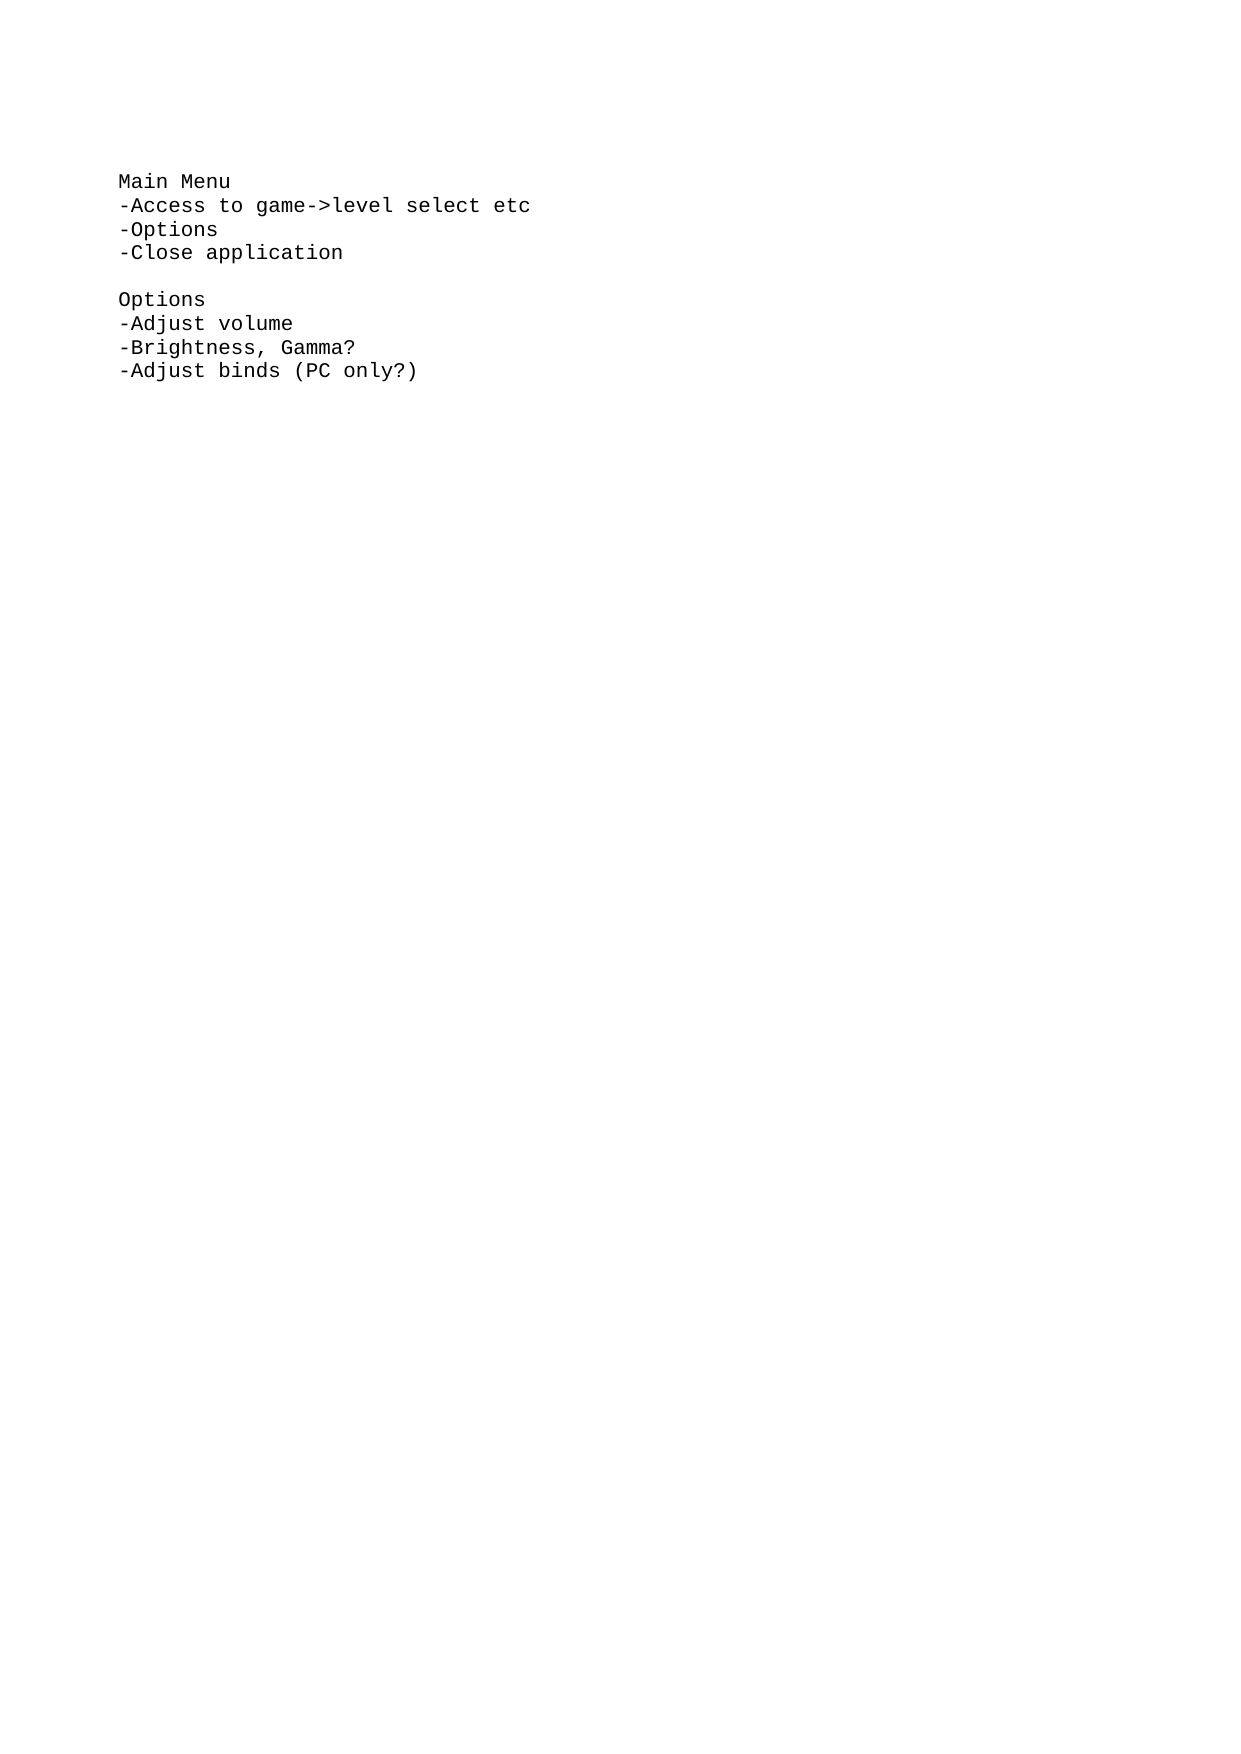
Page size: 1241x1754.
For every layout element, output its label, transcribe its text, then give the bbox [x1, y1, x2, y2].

text -Close application [118, 242, 1122, 266]
text -Options [118, 218, 1122, 242]
text Main Menu [118, 171, 1122, 195]
text -Brightness, Gamma? [118, 337, 1122, 360]
text -Adjust volume [118, 313, 1122, 337]
text -Access to game->level select etc [118, 195, 1122, 218]
text -Adjust binds (PC only?) [118, 360, 1122, 384]
text Options [118, 289, 1122, 313]
